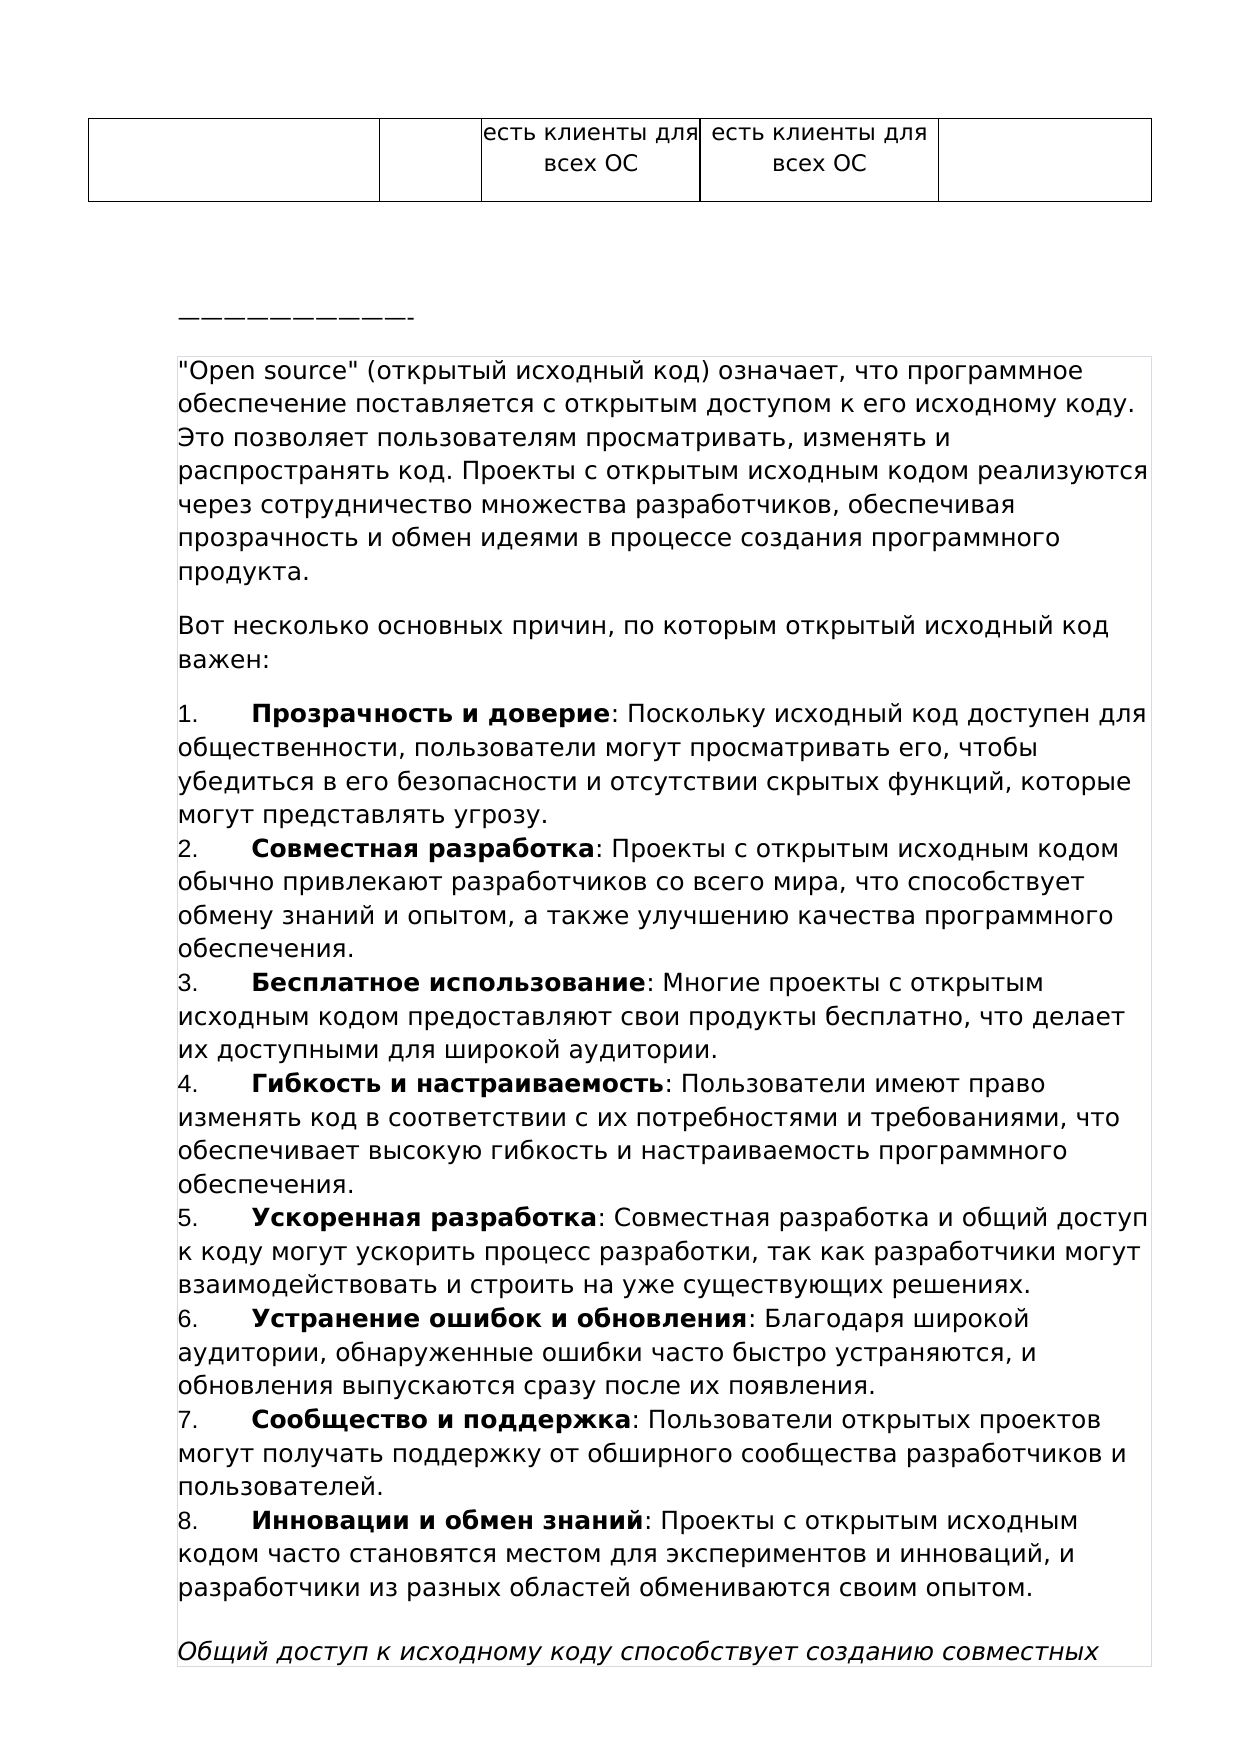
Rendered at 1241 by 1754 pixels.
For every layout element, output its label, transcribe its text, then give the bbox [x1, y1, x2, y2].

table_cell есть клиенты для всех ОС [482, 119, 699, 201]
text Вот несколько основных причин, по которым открытый исходный код важен: [178, 611, 1151, 674]
table_cell [380, 119, 481, 201]
list Бесплатное использование: Многие проекты с открытым исходным кодом предоставляют свои продукты бесплатно, что делает их доступными для широкой аудитории. [178, 968, 1151, 1065]
text Общий доступ к исходному коду способствует созданию совместных [178, 1637, 1151, 1666]
list Устранение ошибок и обновления: Благодаря широкой аудитории, обнаруженные ошибки часто быстро устраняются, и обновления выпускаются сразу после их появления. [178, 1304, 1151, 1401]
list Сообщество и поддержка: Пользователи открытых проектов могут получать поддержку от обширного сообщества разработчиков и пользователей. [178, 1405, 1151, 1502]
text "Open source" (открытый исходный код) означает, что программное обеспечение поставляется с открытым доступом к его исходному коду. Это позволяет пользователям просматривать, изменять и распространять код. Проекты с открытым исходным кодом реализуются через сотрудничество множества разработчиков, обеспечивая прозрачность и обмен идеями в процессе создания программного продукта. [178, 357, 1151, 586]
list Инновации и обмен знаний: Проекты с открытым исходным кодом часто становятся местом для экспериментов и инноваций, и разработчики из разных областей обмениваются своим опытом. [178, 1506, 1151, 1602]
list Прозрачность и доверие: Поскольку исходный код доступен для общественности, пользователи могут просматривать его, чтобы убедиться в его безопасности и отсутствии скрытых функций, которые могут представлять угрозу. [178, 699, 1151, 829]
text ——————————- [177, 304, 1152, 331]
list Гибкость и настраиваемость: Пользователи имеют право изменять код в соответствии с их потребностями и требованиями, что обеспечивает высокую гибкость и настраиваемость программного обеспечения. [178, 1069, 1151, 1199]
list Совместная разработка: Проекты с открытым исходным кодом обычно привлекают разработчиков со всего мира, что способствует обмену знаний и опытом, а также улучшению качества программного обеспечения. [178, 834, 1151, 964]
table_cell [89, 119, 379, 201]
list Ускоренная разработка: Совместная разработка и общий доступ к коду могут ускорить процесс разработки, так как разработчики могут взаимодействовать и строить на уже существующих решениях. [178, 1203, 1151, 1300]
table_cell [939, 119, 1151, 201]
table_cell есть клиенты для всех ОС [701, 119, 938, 201]
